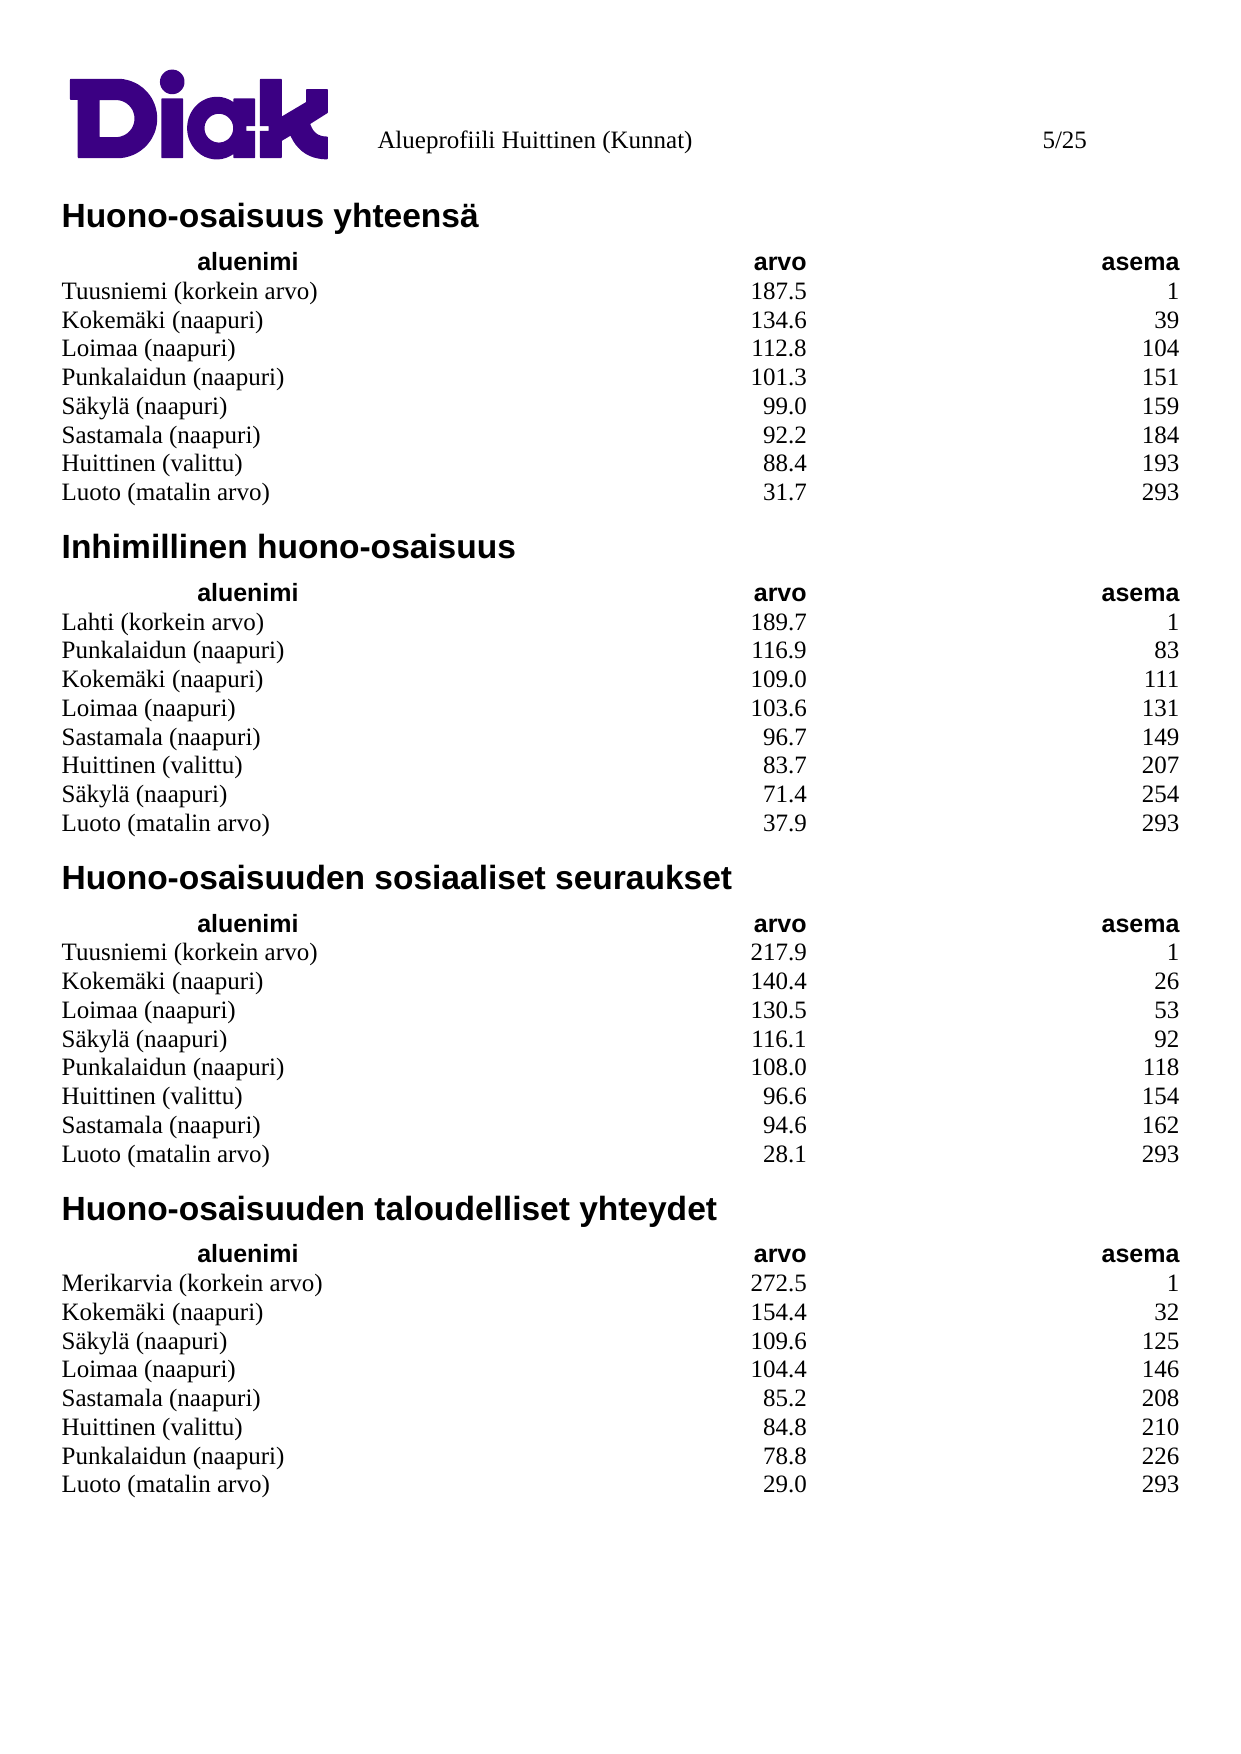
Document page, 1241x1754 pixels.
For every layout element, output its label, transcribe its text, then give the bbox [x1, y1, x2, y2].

table_cell 112.8 [434, 334, 806, 362]
table_cell 159 [806, 391, 1179, 420]
table_cell 162 [806, 1110, 1179, 1139]
table_cell Säkylä (naapuri) [61, 779, 434, 808]
table_cell 37.9 [434, 808, 806, 837]
table_cell 293 [806, 477, 1179, 506]
table_cell Kokemäki (naapuri) [61, 1297, 434, 1326]
table_cell Kokemäki (naapuri) [61, 966, 434, 995]
table_cell Loimaa (naapuri) [61, 334, 434, 362]
table_cell 53 [806, 995, 1179, 1024]
table_cell Sastamala (naapuri) [61, 1110, 434, 1139]
table_cell 1 [806, 276, 1179, 305]
table_cell 39 [806, 305, 1179, 333]
table_cell 134.6 [434, 305, 806, 333]
table_header aluenimi [61, 909, 434, 937]
table_cell 293 [806, 808, 1179, 837]
table_cell 187.5 [434, 276, 806, 305]
table_cell 32 [806, 1297, 1179, 1326]
table_cell 146 [806, 1355, 1179, 1383]
table_cell 96.6 [434, 1081, 806, 1110]
table_cell Säkylä (naapuri) [61, 1326, 434, 1354]
table_cell 140.4 [434, 966, 806, 995]
table_cell Luoto (matalin arvo) [61, 1470, 434, 1498]
table_header asema [806, 247, 1179, 276]
table_cell 71.4 [434, 779, 806, 808]
table_header aluenimi [61, 578, 434, 607]
table_header asema [806, 578, 1179, 607]
table_cell Kokemäki (naapuri) [61, 664, 434, 693]
table_cell 92.2 [434, 420, 806, 448]
table_cell 151 [806, 362, 1179, 391]
table_cell 109.0 [434, 664, 806, 693]
table_cell 111 [806, 664, 1179, 693]
table_cell 94.6 [434, 1110, 806, 1139]
table_cell 293 [806, 1470, 1179, 1498]
table_cell 109.6 [434, 1326, 806, 1354]
table_cell 149 [806, 722, 1179, 751]
table_cell 131 [806, 693, 1179, 722]
table_cell 193 [806, 449, 1179, 477]
table_cell Punkalaidun (naapuri) [61, 1053, 434, 1081]
table_cell 92 [806, 1024, 1179, 1052]
table_cell 104.4 [434, 1355, 806, 1383]
table_header aluenimi [61, 1240, 434, 1268]
table_cell Punkalaidun (naapuri) [61, 362, 434, 391]
table_cell 29.0 [434, 1470, 806, 1498]
table_cell Säkylä (naapuri) [61, 391, 434, 420]
table_cell 118 [806, 1053, 1179, 1081]
table_cell 184 [806, 420, 1179, 448]
table_cell Loimaa (naapuri) [61, 693, 434, 722]
table_cell Punkalaidun (naapuri) [61, 636, 434, 664]
table_cell 103.6 [434, 693, 806, 722]
table_cell 96.7 [434, 722, 806, 751]
table_cell 226 [806, 1441, 1179, 1469]
table_cell 78.8 [434, 1441, 806, 1469]
table_cell 116.1 [434, 1024, 806, 1052]
table_cell 88.4 [434, 449, 806, 477]
table_header arvo [434, 578, 806, 607]
table_cell 85.2 [434, 1383, 806, 1412]
subtitle Huono-osaisuus yhteensä [61, 196, 1179, 235]
table_cell Luoto (matalin arvo) [61, 477, 434, 506]
table_cell 116.9 [434, 636, 806, 664]
subtitle Huono-osaisuuden sosiaaliset seuraukset [61, 858, 1179, 896]
table_header arvo [434, 247, 806, 276]
table_header aluenimi [61, 247, 434, 276]
table_cell 208 [806, 1383, 1179, 1412]
table_cell 210 [806, 1412, 1179, 1441]
table_cell 1 [806, 938, 1179, 966]
table_cell Punkalaidun (naapuri) [61, 1441, 434, 1469]
table_cell Kokemäki (naapuri) [61, 305, 434, 333]
table_header arvo [434, 1240, 806, 1268]
table_cell Säkylä (naapuri) [61, 1024, 434, 1052]
table_cell 125 [806, 1326, 1179, 1354]
table_cell 108.0 [434, 1053, 806, 1081]
table_cell Sastamala (naapuri) [61, 420, 434, 448]
table_cell Tuusniemi (korkein arvo) [61, 938, 434, 966]
table_cell 130.5 [434, 995, 806, 1024]
subtitle Inhimillinen huono-osaisuus [61, 527, 1179, 566]
table_cell 1 [806, 1268, 1179, 1297]
table_header arvo [434, 909, 806, 937]
table_cell Loimaa (naapuri) [61, 995, 434, 1024]
table_cell 1 [806, 607, 1179, 636]
table_cell Huittinen (valittu) [61, 751, 434, 779]
table_cell 84.8 [434, 1412, 806, 1441]
table_cell Sastamala (naapuri) [61, 722, 434, 751]
table_cell Lahti (korkein arvo) [61, 607, 434, 636]
table_cell 104 [806, 334, 1179, 362]
table_cell 154 [806, 1081, 1179, 1110]
table_cell Huittinen (valittu) [61, 1412, 434, 1441]
table_cell 31.7 [434, 477, 806, 506]
table_cell Sastamala (naapuri) [61, 1383, 434, 1412]
subtitle Huono-osaisuuden taloudelliset yhteydet [61, 1188, 1179, 1227]
table_cell 83.7 [434, 751, 806, 779]
table_cell 99.0 [434, 391, 806, 420]
table_cell 254 [806, 779, 1179, 808]
table_cell 28.1 [434, 1139, 806, 1167]
table_cell 154.4 [434, 1297, 806, 1326]
table_cell 207 [806, 751, 1179, 779]
table_cell 217.9 [434, 938, 806, 966]
table_cell 83 [806, 636, 1179, 664]
table_cell Huittinen (valittu) [61, 1081, 434, 1110]
table_cell Luoto (matalin arvo) [61, 808, 434, 837]
table_cell 272.5 [434, 1268, 806, 1297]
table_cell Loimaa (naapuri) [61, 1355, 434, 1383]
table_cell 293 [806, 1139, 1179, 1167]
table_cell 189.7 [434, 607, 806, 636]
table_cell 101.3 [434, 362, 806, 391]
table_cell Luoto (matalin arvo) [61, 1139, 434, 1167]
table_cell Huittinen (valittu) [61, 449, 434, 477]
table_header asema [806, 1240, 1179, 1268]
table_header asema [806, 909, 1179, 937]
table_cell 26 [806, 966, 1179, 995]
table_cell Merikarvia (korkein arvo) [61, 1268, 434, 1297]
table_cell Tuusniemi (korkein arvo) [61, 276, 434, 305]
